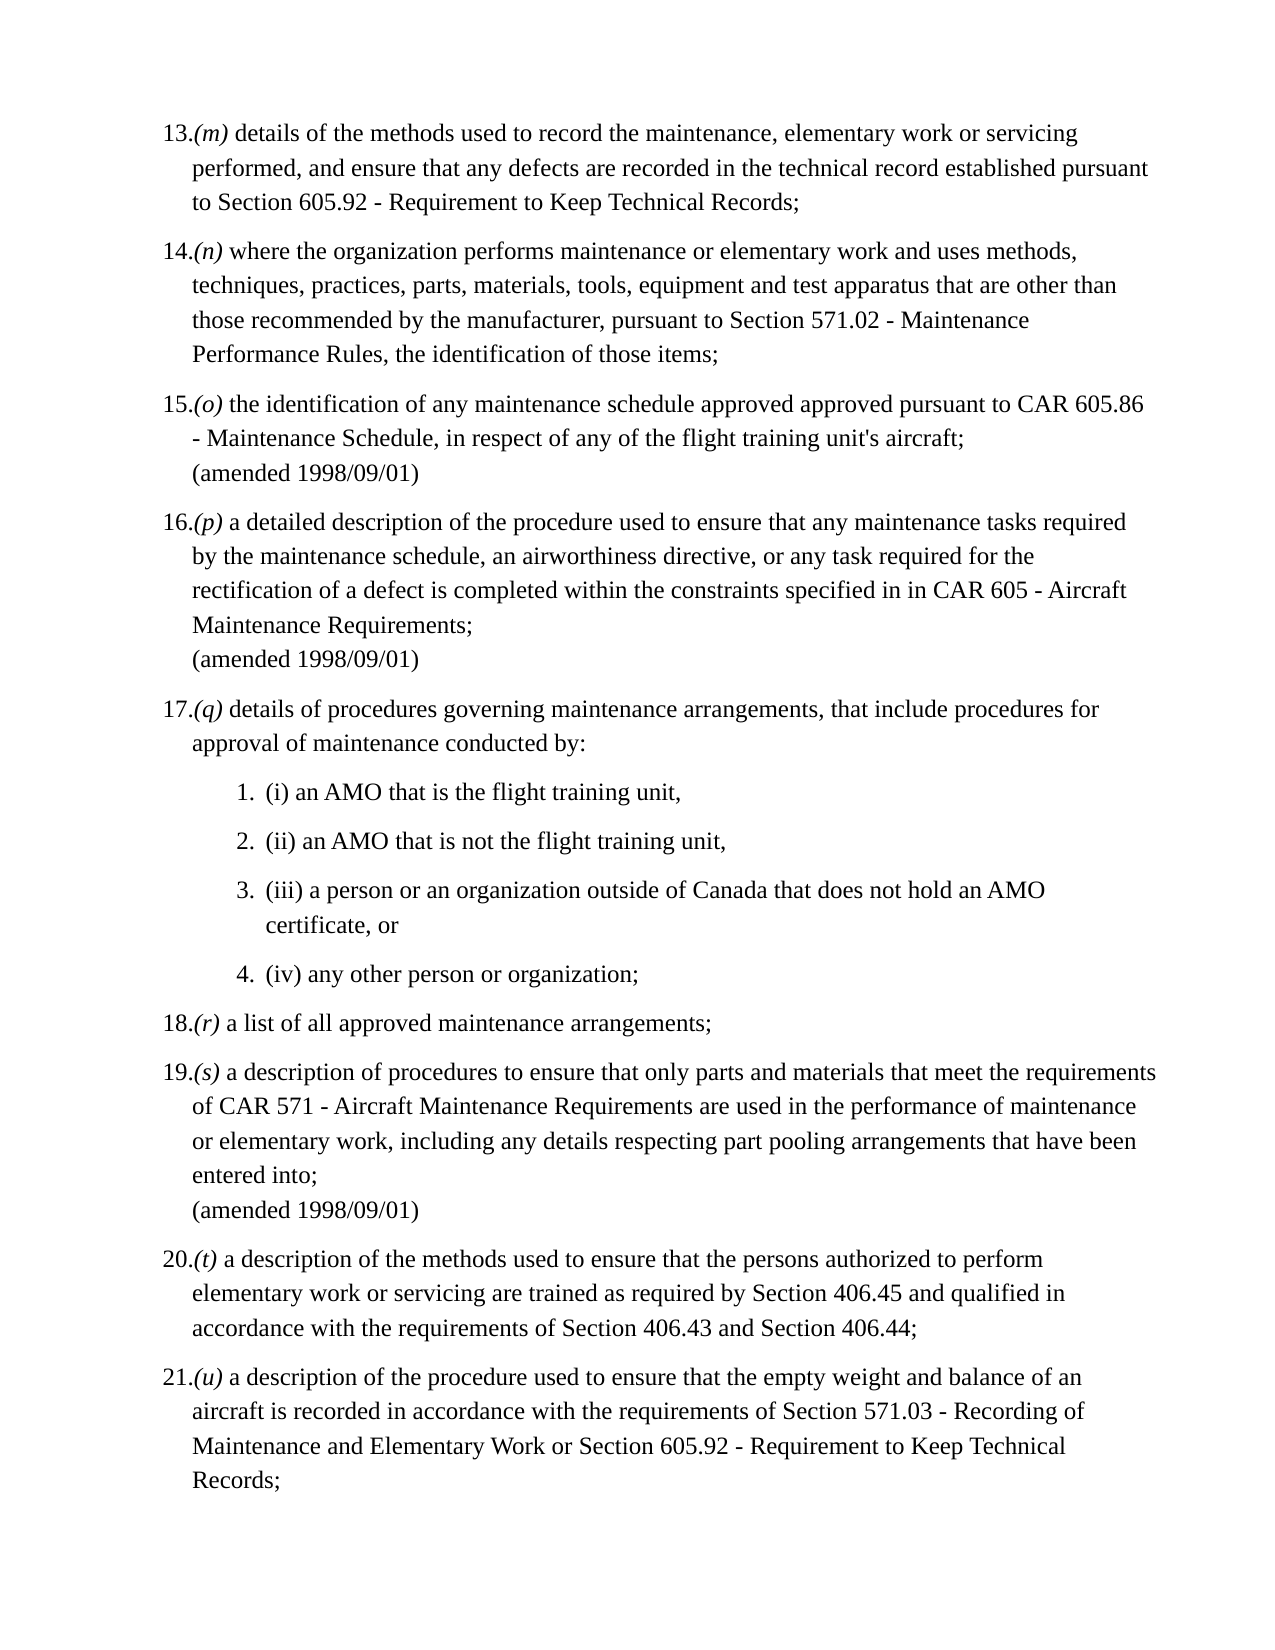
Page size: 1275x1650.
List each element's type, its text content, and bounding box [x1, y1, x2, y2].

list (q) details of procedures governing maintenance arrangements, that include procedures for approval of maintenance conducted by: [162, 694, 1157, 757]
list (u) a description of the procedure used to ensure that the empty weight and balance of an aircraft is recorded in accordance with the requirements of Section 571.03 - Recording of Maintenance and Elementary Work or Section 605.92 - Requirement to Keep Technical Records; [162, 1362, 1157, 1494]
list (i) an AMO that is the flight training unit, [236, 777, 1157, 806]
list (iv) any other person or organization; [236, 959, 1157, 988]
list (p) a detailed description of the procedure used to ensure that any maintenance tasks required by the maintenance schedule, an airworthiness directive, or any task required for the rectification of a defect is completed within the constraints specified in in CAR 605 - Aircraft Maintenance Requirements; (amended 1998/09/01) [162, 507, 1157, 673]
list (ii) an AMO that is not the flight training unit, [236, 826, 1157, 855]
list (o) the identification of any maintenance schedule approved approved pursuant to CAR 605.86 - Maintenance Schedule, in respect of any of the flight training unit's aircraft; (amended 1998/09/01) [162, 389, 1157, 486]
list (iii) a person or an organization outside of Canada that does not hold an AMO certificate, or [236, 875, 1157, 938]
list (m) details of the methods used to record the maintenance, elementary work or servicing performed, and ensure that any defects are recorded in the technical record established pursuant to Section 605.92 - Requirement to Keep Technical Records; [162, 118, 1157, 216]
list (s) a description of procedures to ensure that only parts and materials that meet the requirements of CAR 571 - Aircraft Maintenance Requirements are used in the performance of maintenance or elementary work, including any details respecting part pooling arrangements that have been entered into; (amended 1998/09/01) [162, 1057, 1157, 1224]
list (t) a description of the methods used to ensure that the persons authorized to perform elementary work or servicing are trained as required by Section 406.45 and qualified in accordance with the requirements of Section 406.43 and Section 406.44; [162, 1244, 1157, 1342]
list (n) where the organization performs maintenance or elementary work and uses methods, techniques, practices, parts, materials, tools, equipment and test apparatus that are other than those recommended by the manufacturer, pursuant to Section 571.02 - Maintenance Performance Rules, the identification of those items; [162, 236, 1157, 368]
list (r) a list of all approved maintenance arrangements; [162, 1008, 1157, 1037]
